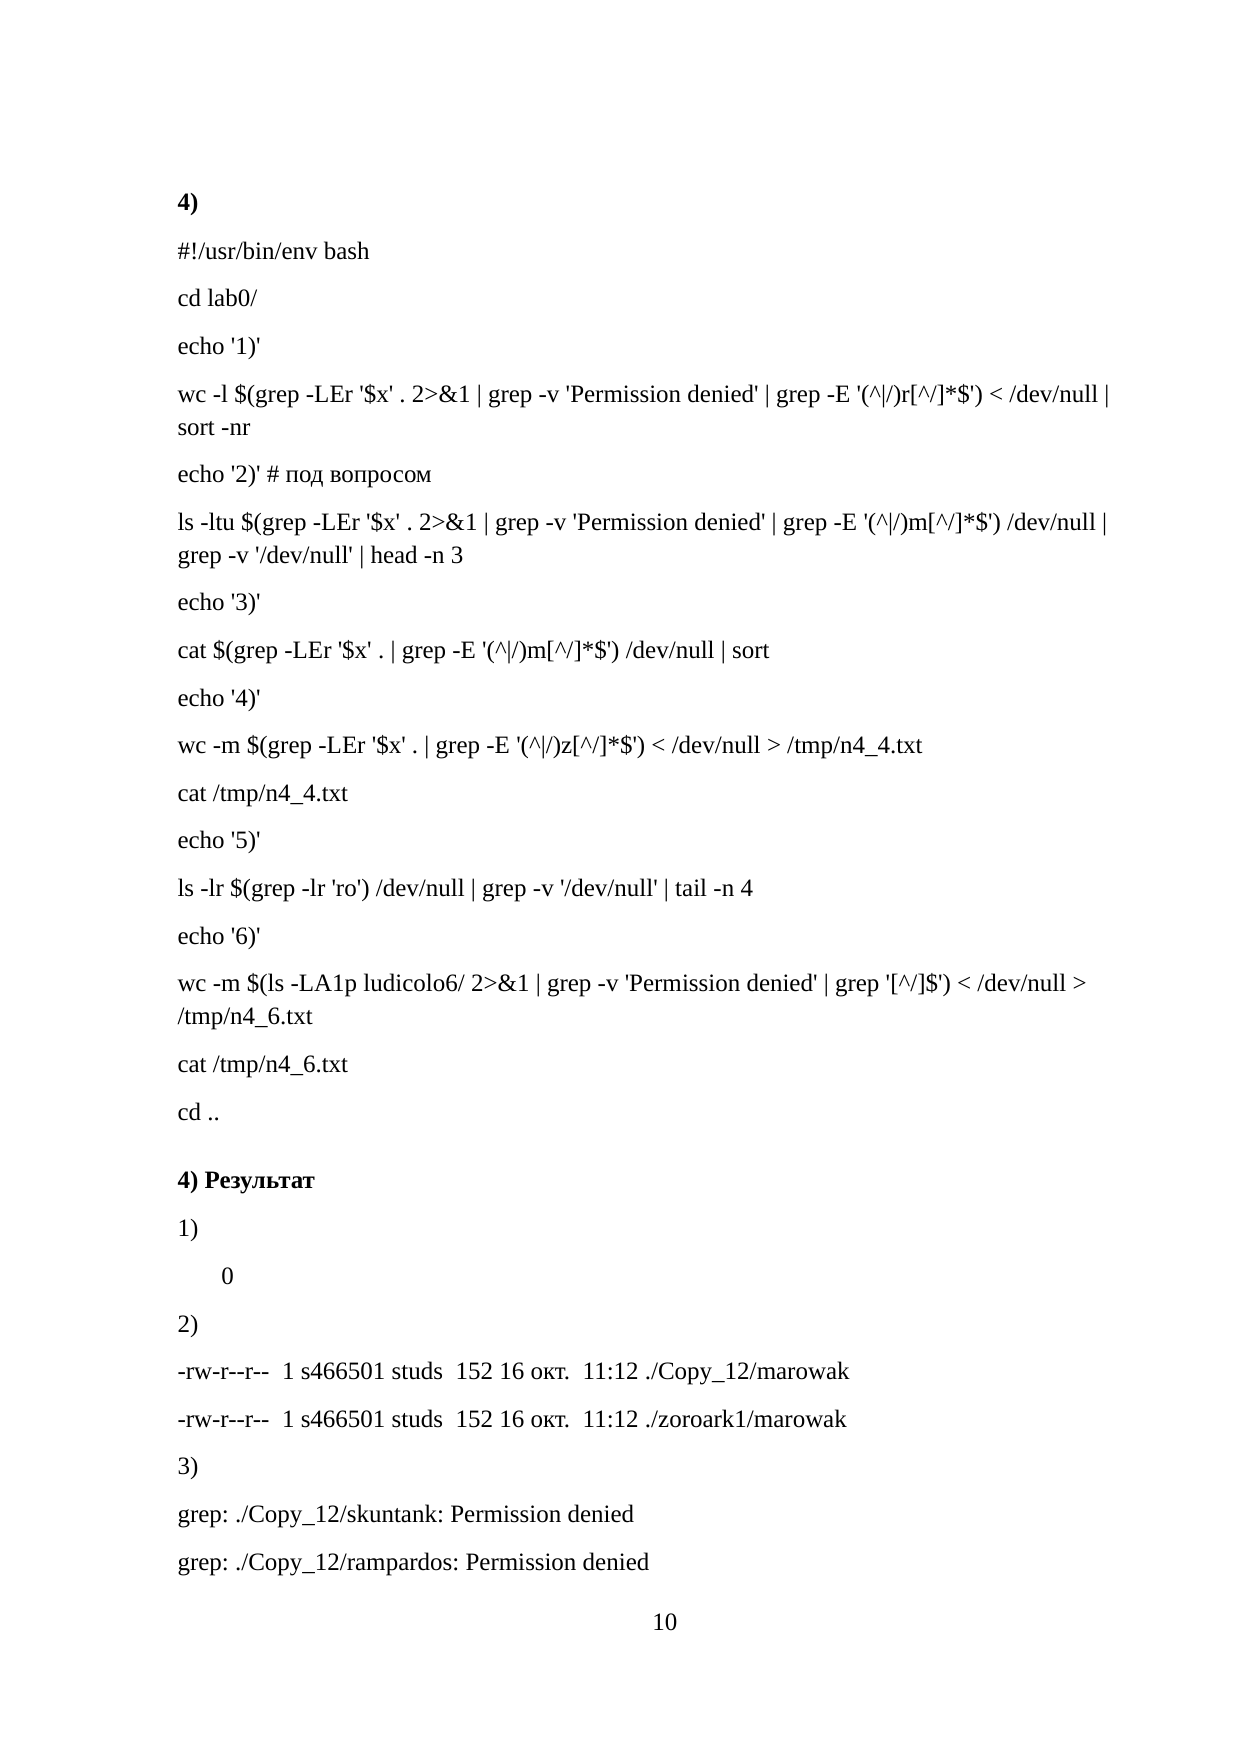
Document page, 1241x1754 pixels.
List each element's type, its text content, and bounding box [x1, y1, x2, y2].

text grep: ./Copy_12/skuntank: Permission denied [177, 1499, 1152, 1528]
subtitle 4) Результат [177, 1165, 1152, 1194]
text cat /tmp/n4_6.txt [177, 1049, 1152, 1078]
text cat $(grep -LEr '$x' . | grep -E '(^|/)m[^/]*$') /dev/null | sort [177, 635, 1152, 664]
text echo '6)' [177, 921, 1152, 949]
text 2) [177, 1309, 1152, 1337]
text ls -lr $(grep -lr 'ro') /dev/null | grep -v '/dev/null' | tail -n 4 [177, 873, 1152, 902]
text echo '2)' # под вопросом [177, 459, 1152, 488]
text ls -ltu $(grep -LEr '$x' . 2>&1 | grep -v 'Permission denied' | grep -E '(^|/)m[^/]*$') /dev/null | grep -v '/dev/null' | head -n 3 [177, 507, 1152, 569]
text wc -m $(grep -LEr '$x' . | grep -E '(^|/)z[^/]*$') < /dev/null > /tmp/n4_4.txt [177, 730, 1152, 759]
text wc -l $(grep -LEr '$x' . 2>&1 | grep -v 'Permission denied' | grep -E '(^|/)r[^/]*$') < /dev/null | sort -nr [177, 379, 1152, 440]
text 1) [177, 1213, 1152, 1242]
text echo '1)' [177, 331, 1152, 360]
text cd .. [177, 1097, 1152, 1125]
text echo '5)' [177, 826, 1152, 854]
text grep: ./Copy_12/rampardos: Permission denied [177, 1547, 1152, 1575]
text echo '3)' [177, 587, 1152, 616]
text wc -m $(ls -LA1p ludicolo6/ 2>&1 | grep -v 'Permission denied' | grep '[^/]$') < /dev/null > /tmp/n4_6.txt [177, 968, 1152, 1030]
text cd lab0/ [177, 283, 1152, 312]
text -rw-r--r-- 1 s466501 studs 152 16 окт. 11:12 ./zoroark1/marowak [177, 1404, 1152, 1433]
text cat /tmp/n4_4.txt [177, 778, 1152, 807]
text 3) [177, 1451, 1152, 1480]
text echo '4)' [177, 683, 1152, 711]
subtitle 4) [177, 187, 1152, 216]
text #!/usr/bin/env bash [177, 236, 1152, 264]
text -rw-r--r-- 1 s466501 studs 152 16 окт. 11:12 ./Copy_12/marowak [177, 1356, 1152, 1385]
text 0 [177, 1261, 1152, 1290]
